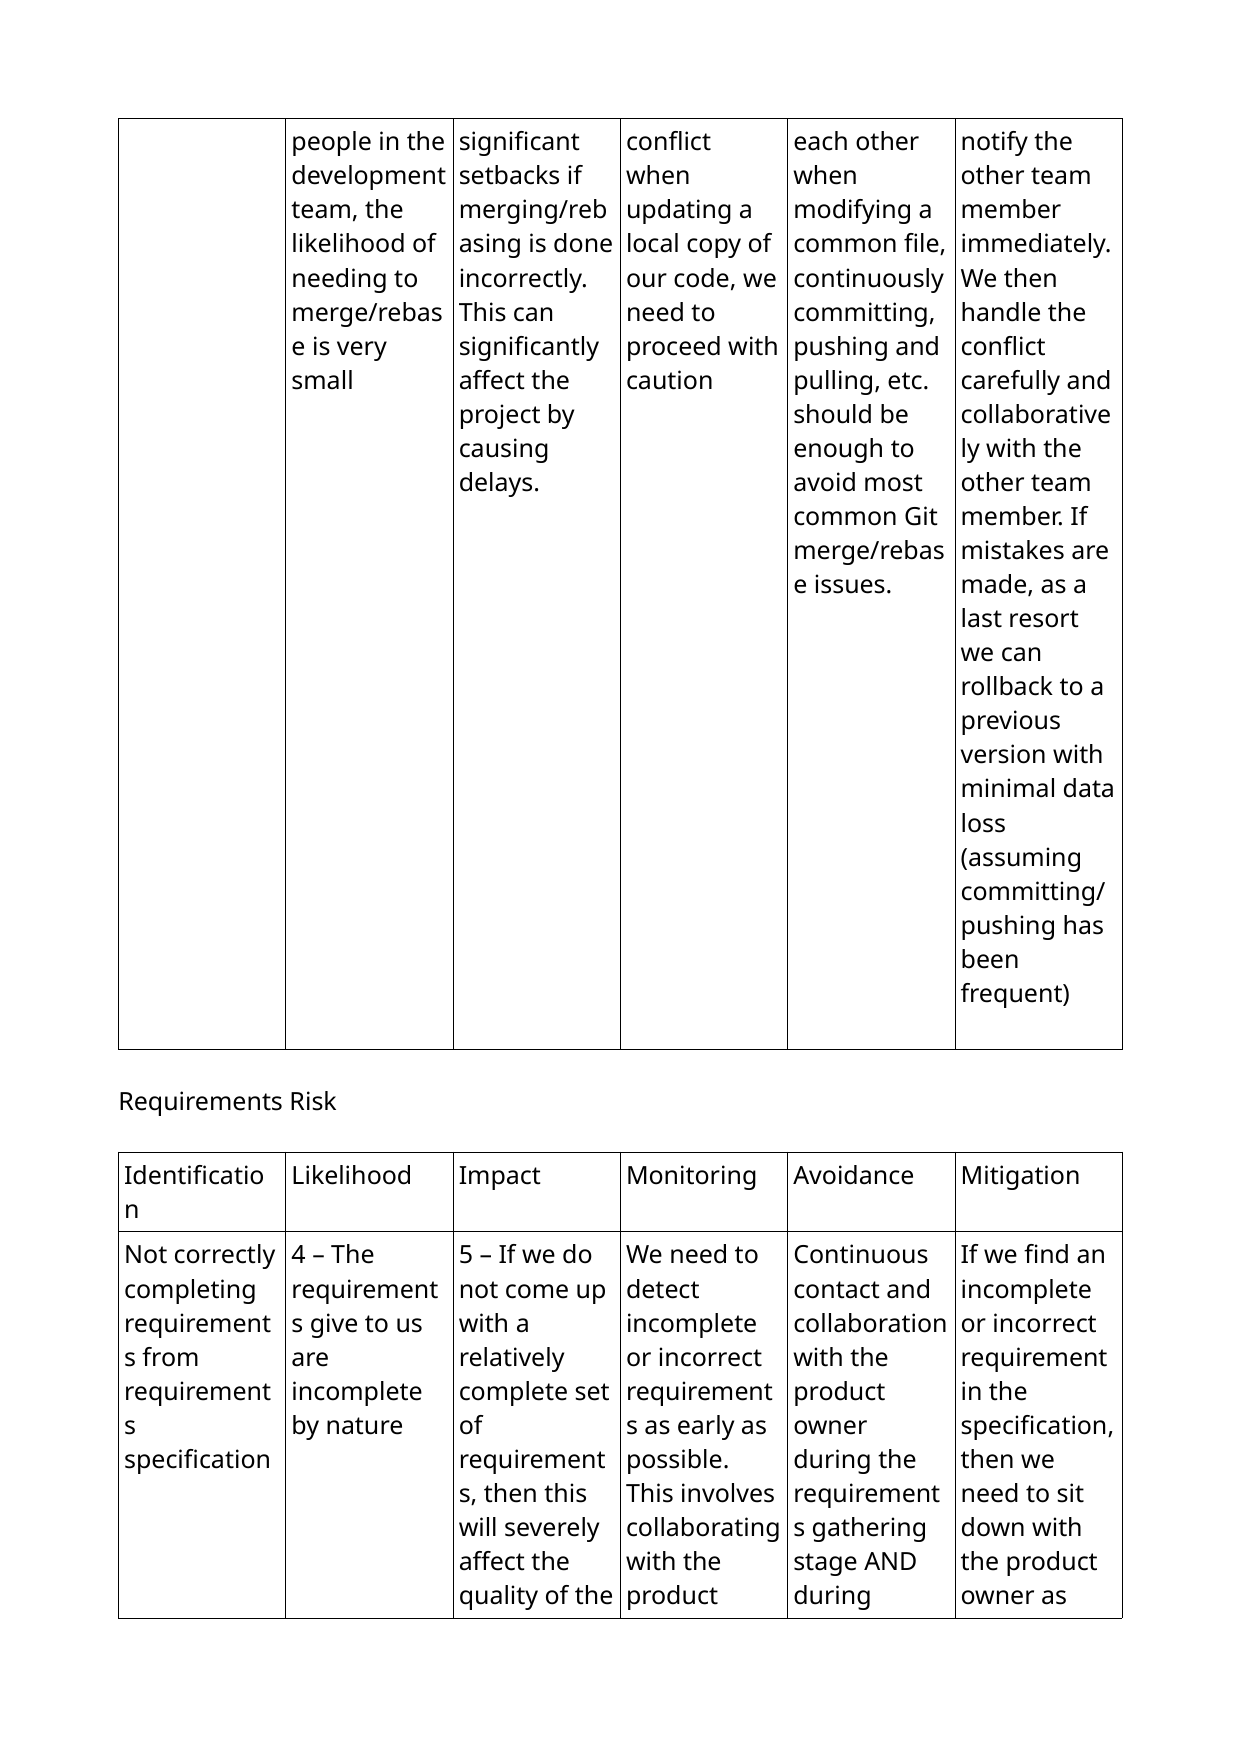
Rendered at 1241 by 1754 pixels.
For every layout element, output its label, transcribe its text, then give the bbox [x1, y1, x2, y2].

table_header Mitigation [956, 1153, 1122, 1231]
table_cell significant setbacks if merging/rebasing is done incorrectly. This can significantly affect the project by causing delays. [454, 119, 620, 1049]
table_cell conflict when updating a local copy of our code, we need to proceed with caution [621, 119, 787, 1049]
table_header Avoidance [788, 1153, 955, 1231]
table_cell each other when modifying a common file, continuously committing, pushing and pulling, etc. should be enough to avoid most common Git merge/rebase issues. [788, 119, 955, 1049]
table_header Monitoring [621, 1153, 787, 1231]
table_cell 5 – If we do not come up with a relatively complete set of requirements, then this will severely affect the quality of the [454, 1232, 620, 1618]
table_cell 4 – The requirements give to us are incomplete by nature [286, 1232, 453, 1618]
table_header Identification [119, 1153, 285, 1231]
text Requirements Risk [118, 1083, 1122, 1118]
table_cell notify the other team member immediately. We then handle the conflict carefully and collaboratively with the other team member. If mistakes are made, as a last resort we can rollback to a previous version with minimal data loss (assuming committing/pushing has been frequent) [956, 119, 1122, 1049]
table_cell Not correctly completing requirements from requirements specification [119, 1232, 285, 1618]
table_cell If we find an incomplete or incorrect requirement in the specification, then we need to sit down with the product owner as [956, 1232, 1122, 1618]
table_cell [119, 119, 285, 1049]
table_cell We need to detect incomplete or incorrect requirements as early as possible. This involves collaborating with the product [621, 1232, 787, 1618]
table_cell people in the development team, the likelihood of needing to merge/rebase is very small [286, 119, 453, 1049]
table_header Likelihood [286, 1153, 453, 1231]
table_header Impact [454, 1153, 620, 1231]
table_cell Continuous contact and collaboration with the product owner during the requirements gathering stage AND during [788, 1232, 955, 1618]
